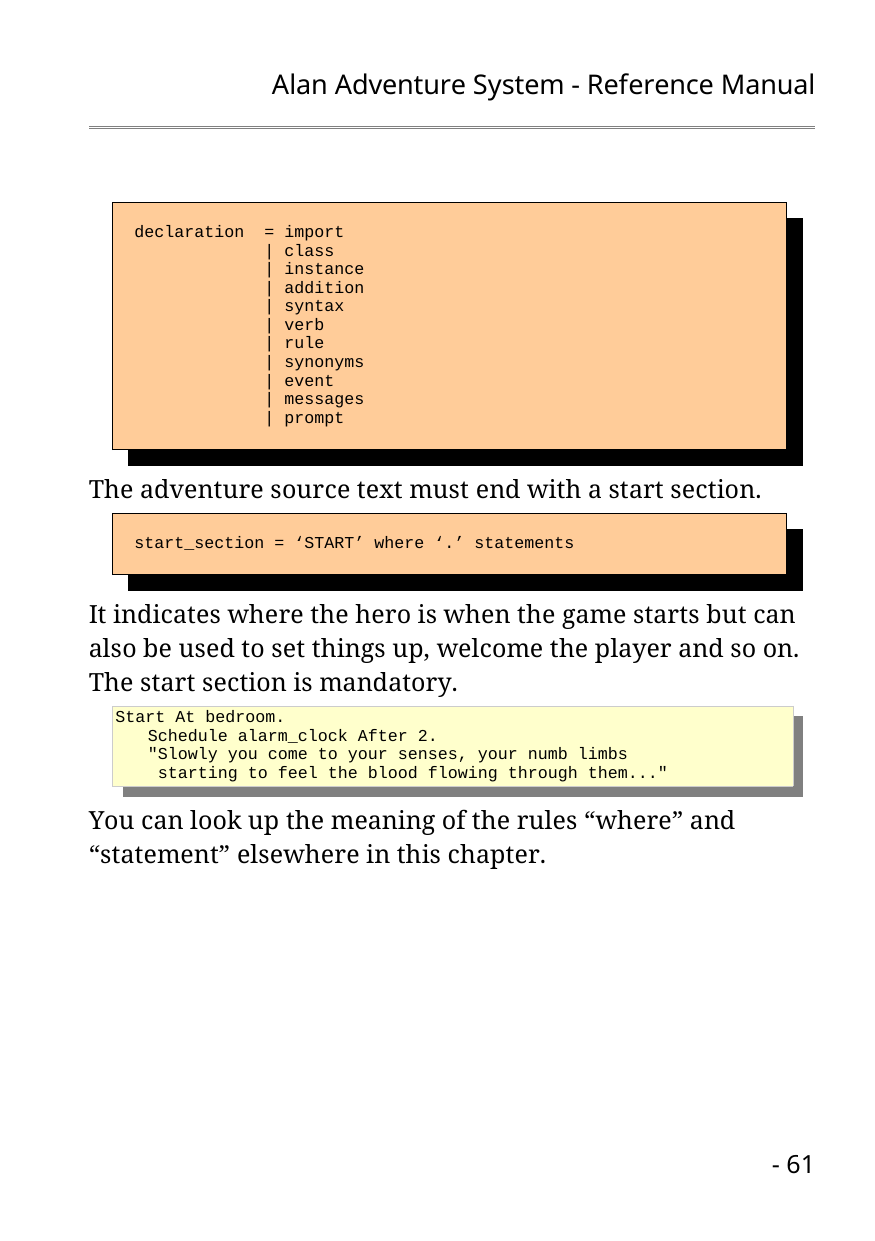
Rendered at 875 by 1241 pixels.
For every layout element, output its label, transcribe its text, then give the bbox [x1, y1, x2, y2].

text declaration = import | class | instance | addition | syntax | verb | rule | synonyms | event | messages | prompt [113, 203, 786, 449]
text You can look up the meaning of the rules “where” and “statement” elsewhere in this chapter. [88, 803, 815, 871]
text The adventure source text must end with a start section. [88, 472, 815, 506]
text start_section = ‘START’ where ‘.’ statements [113, 514, 786, 574]
text It indicates where the hero is when the game starts but can also be used to set things up, welcome the player and so on. The start section is mandatory. [88, 597, 815, 699]
text Start At bedroom. Schedule alarm_clock After 2. "Slowly you come to your senses, your numb limbs starting to feel the blood flowing through them..." [113, 707, 793, 786]
